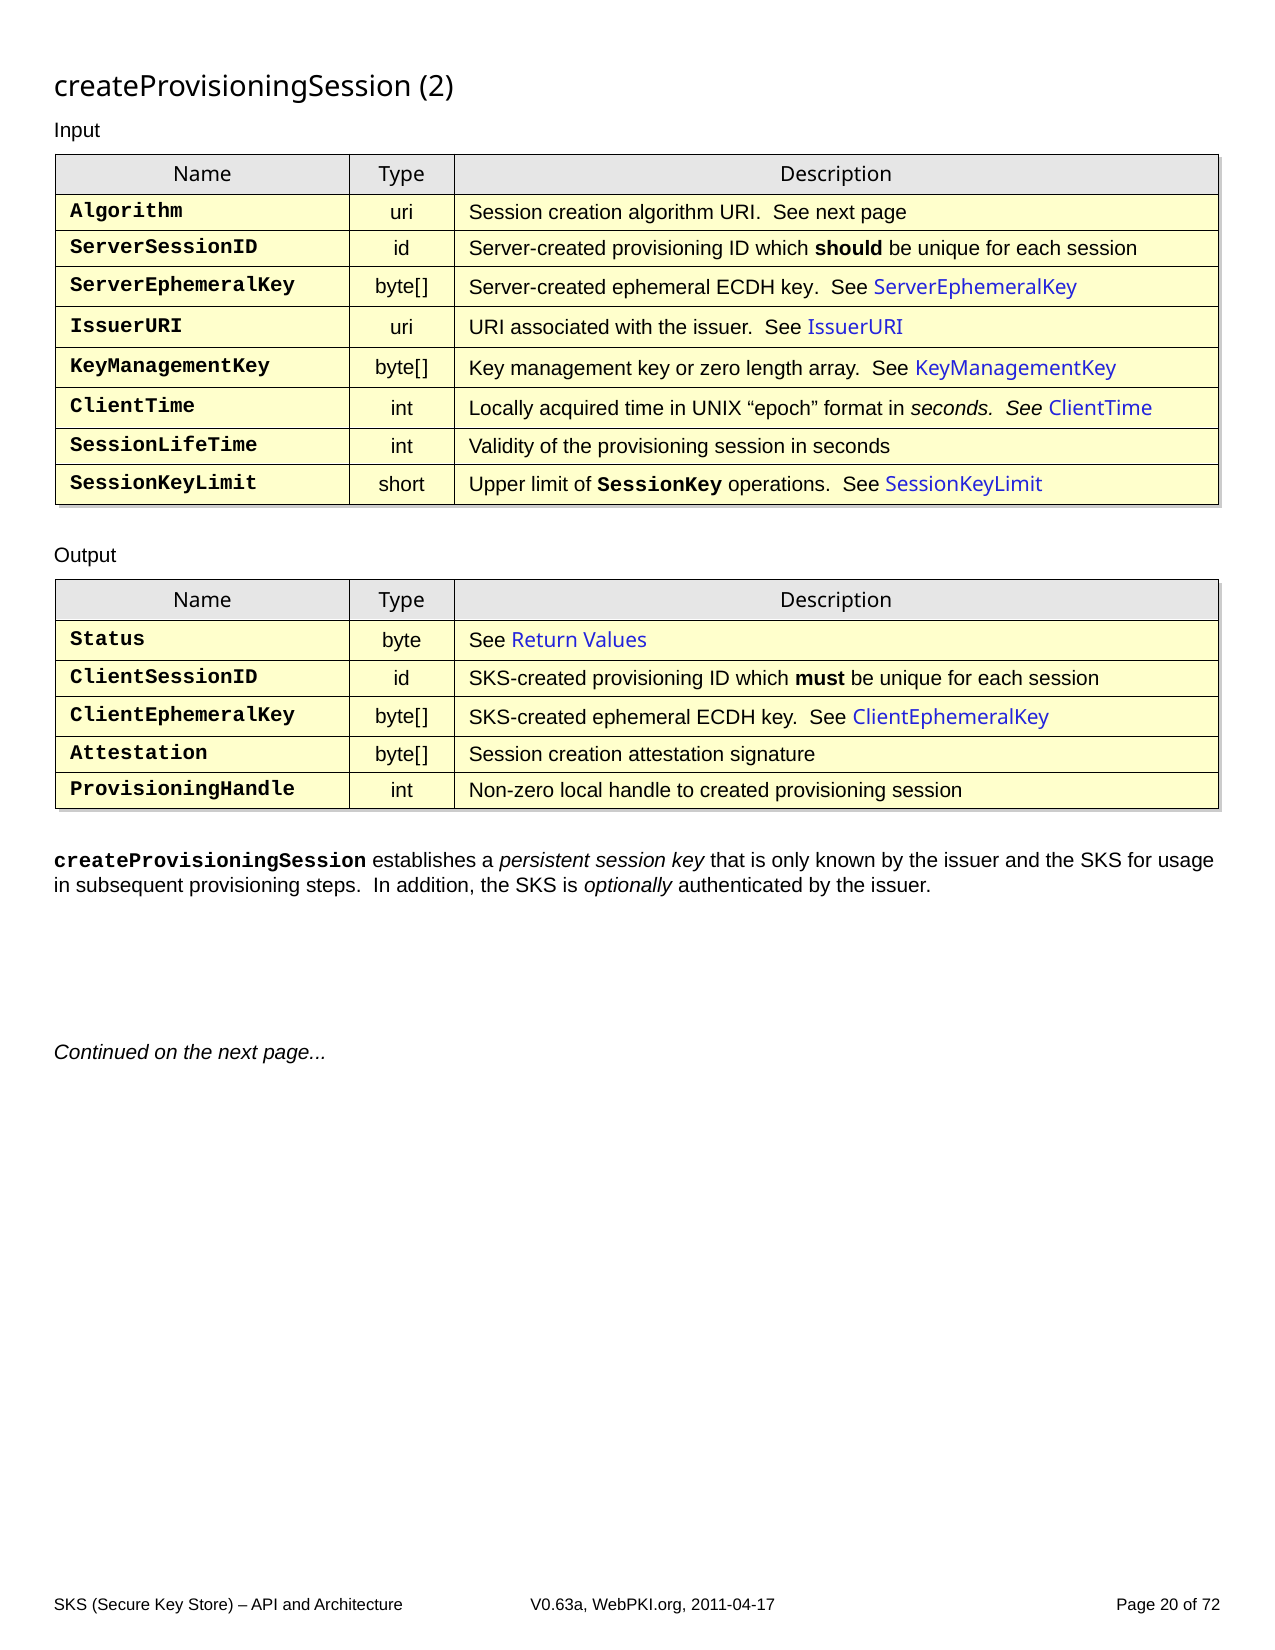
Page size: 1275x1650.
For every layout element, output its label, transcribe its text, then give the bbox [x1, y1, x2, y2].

table_cell ServerSessionID [56, 231, 349, 266]
table_cell byte[ ] [350, 348, 454, 387]
table_cell ServerEphemeralKey [56, 267, 349, 306]
table_cell Server-created provisioning ID which should be unique for each session [455, 231, 1218, 266]
table_cell ClientEphemeralKey [56, 697, 349, 736]
table_cell SKS-created ephemeral ECDH key. See ClientEphemeralKey [455, 697, 1218, 736]
table_cell Upper limit of SessionKey operations. See SessionKeyLimit [455, 465, 1218, 504]
table_cell IssuerURI [56, 307, 349, 347]
table_cell ProvisioningHandle [56, 773, 349, 808]
table_cell byte[ ] [350, 267, 454, 306]
table_cell byte[ ] [350, 737, 454, 772]
table_cell URI associated with the issuer. See IssuerURI [455, 307, 1218, 347]
table_cell short [350, 465, 454, 504]
table_cell SessionLifeTime [56, 429, 349, 463]
table_cell byte[ ] [350, 697, 454, 736]
table_cell SKS-created provisioning ID which must be unique for each session [455, 661, 1218, 696]
table_cell Session creation attestation signature [455, 737, 1218, 772]
table_cell uri [350, 307, 454, 347]
table_cell int [350, 773, 454, 808]
table_cell int [350, 388, 454, 427]
table_cell id [350, 661, 454, 696]
table_cell KeyManagementKey [56, 348, 349, 387]
table_header Name [56, 155, 349, 194]
table_cell Attestation [56, 737, 349, 772]
table_header Description [455, 580, 1218, 619]
table_cell Key management key or zero length array. See KeyManagementKey [455, 348, 1218, 387]
table_cell Status [56, 621, 349, 660]
subtitle createProvisioningSession (2) [54, 66, 1221, 105]
table_cell int [350, 429, 454, 463]
text Continued on the next page... [54, 1040, 1221, 1064]
table_cell byte [350, 621, 454, 660]
table_cell Locally acquired time in UNIX “epoch” format in seconds. See ClientTime [455, 388, 1218, 427]
table_cell Validity of the provisioning session in seconds [455, 429, 1218, 463]
table_cell Server-created ephemeral ECDH key. See ServerEphemeralKey [455, 267, 1218, 306]
table_cell ClientSessionID [56, 661, 349, 696]
table_header Type [350, 580, 454, 619]
text Input [54, 118, 1221, 142]
table_cell See Return Values [455, 621, 1218, 660]
table_header Type [350, 155, 454, 194]
text Output [54, 543, 1221, 567]
table_cell uri [350, 195, 454, 230]
table_cell SessionKeyLimit [56, 465, 349, 504]
table_header Name [56, 580, 349, 619]
table_cell Non-zero local handle to created provisioning session [455, 773, 1218, 808]
text createProvisioningSession establishes a persistent session key that is only known by the issuer and the SKS for usage in subsequent provisioning steps. In addition, the SKS is optionally authenticated by the issuer. [54, 847, 1221, 897]
table_header Description [455, 155, 1218, 194]
table_cell id [350, 231, 454, 266]
table_cell ClientTime [56, 388, 349, 427]
table_cell Algorithm [56, 195, 349, 230]
table_cell Session creation algorithm URI. See next page [455, 195, 1218, 230]
